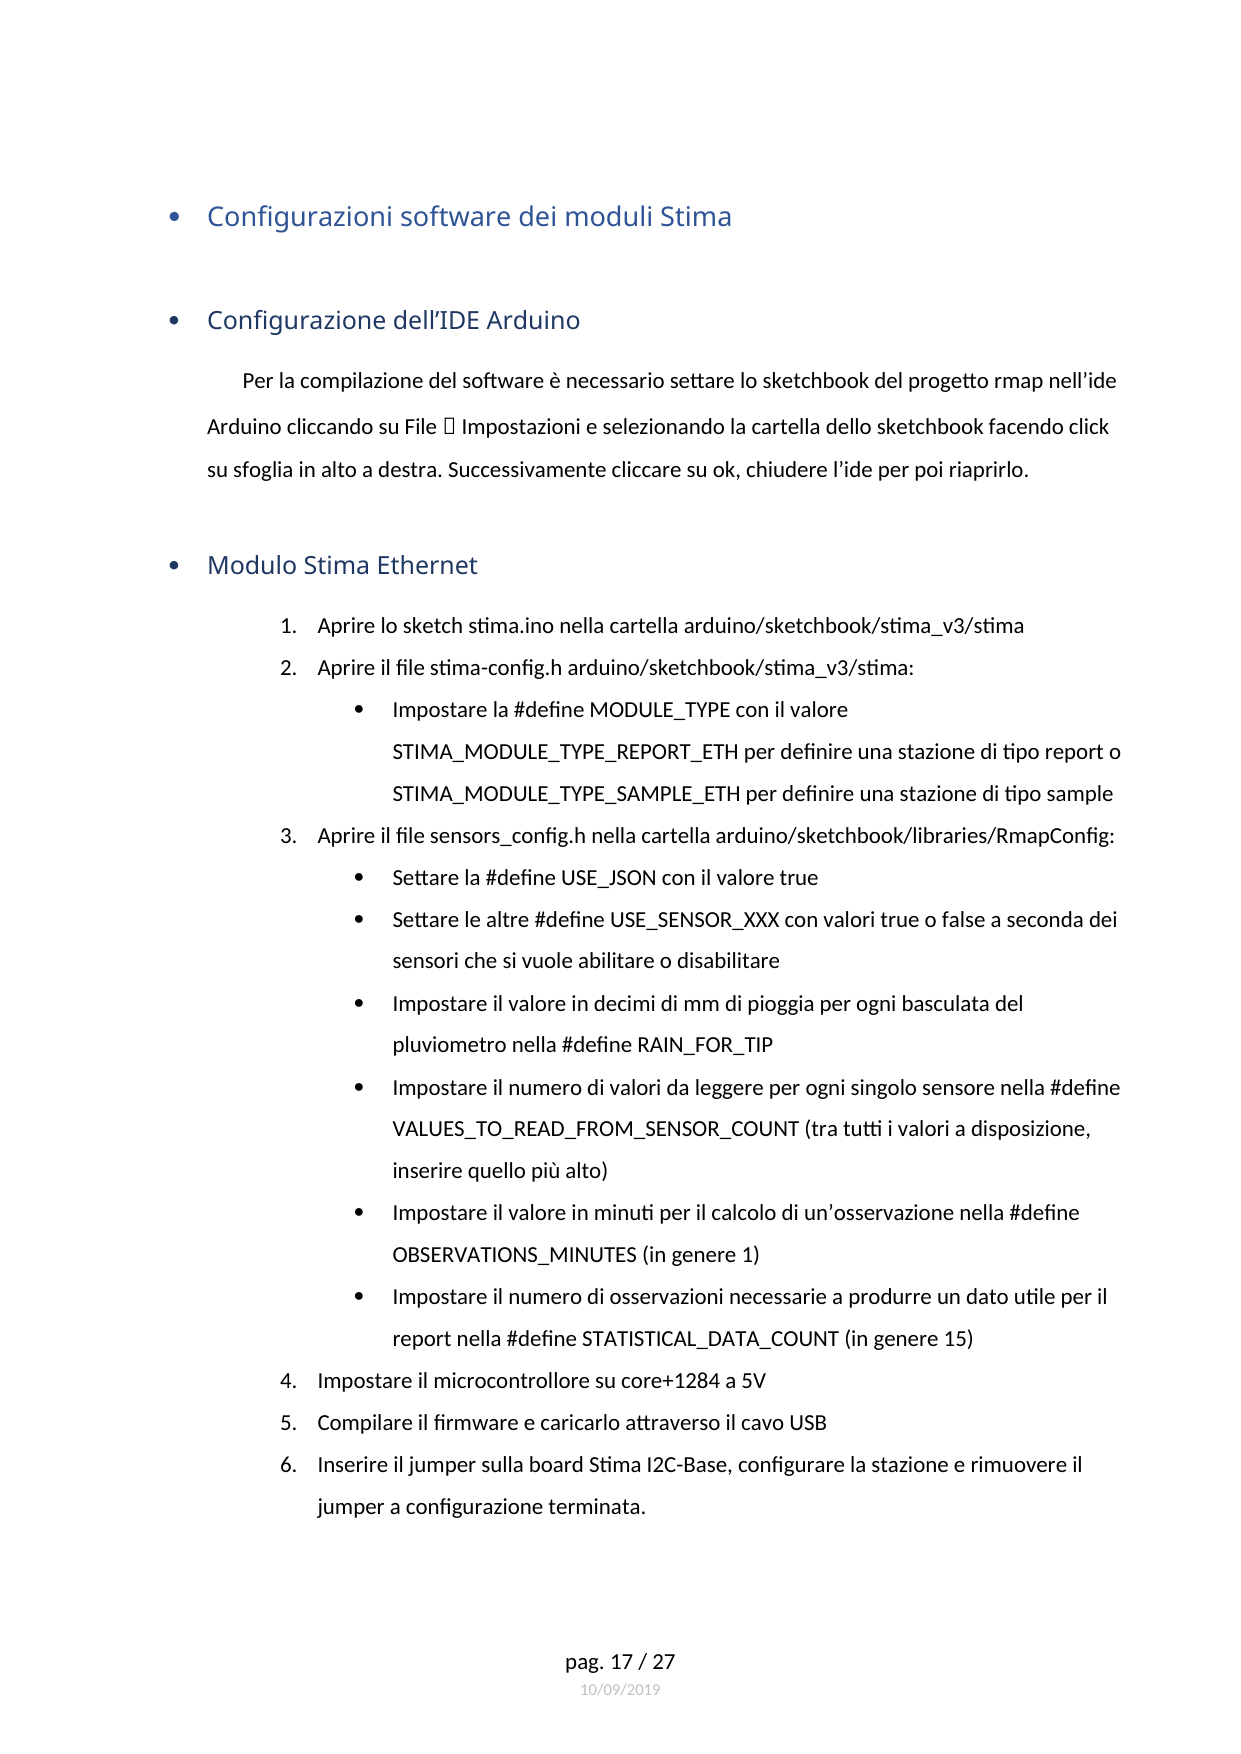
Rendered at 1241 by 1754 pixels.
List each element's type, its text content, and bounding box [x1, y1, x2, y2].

list Impostare il numero di osservazioni necessarie a produrre un dato utile per il report nella #define STATISTICAL_DATA_COUNT (in genere 15) [355, 1282, 1122, 1352]
list Inserire il jumper sulla board Stima I2C-Base, configurare la stazione e rimuovere il jumper a configurazione terminata. [280, 1450, 1122, 1520]
list Compilare il firmware e caricarlo attraverso il cavo USB [280, 1408, 1122, 1436]
list Aprire lo sketch stima.ino nella cartella arduino/sketchbook/stima_v3/stima [280, 611, 1122, 639]
text Per la compilazione del software è necessario settare lo sketchbook del progetto rmap nell’ide Arduino cliccando su File  Impostazioni e selezionando la cartella dello sketchbook facendo click su sfoglia in alto a destra. Successivamente cliccare su ok, chiudere l’ide per poi riaprirlo. [207, 366, 1122, 483]
subtitle Configurazioni software dei moduli Stima [169, 198, 1122, 234]
list Impostare il numero di valori da leggere per ogni singolo sensore nella #define VALUES_TO_READ_FROM_SENSOR_COUNT (tra tutti i valori a disposizione, inserire quello più alto) [355, 1073, 1122, 1184]
list Settare la #define USE_JSON con il valore true [355, 863, 1122, 891]
list Impostare il microcontrollore su core+1284 a 5V [280, 1366, 1122, 1394]
list Aprire il file sensors_config.h nella cartella arduino/sketchbook/libraries/RmapConfig: [280, 821, 1122, 849]
list Impostare la #define MODULE_TYPE con il valore STIMA_MODULE_TYPE_REPORT_ETH per definire una stazione di tipo report o STIMA_MODULE_TYPE_SAMPLE_ETH per definire una stazione di tipo sample [355, 695, 1122, 807]
list Impostare il valore in minuti per il calcolo di un’osservazione nella #define OBSERVATIONS_MINUTES (in genere 1) [355, 1198, 1122, 1268]
list Aprire il file stima-config.h arduino/sketchbook/stima_v3/stima: [280, 653, 1122, 681]
list Settare le altre #define USE_SENSOR_XXX con valori true o false a seconda dei sensori che si vuole abilitare o disabilitare [355, 905, 1122, 975]
list Impostare il valore in decimi di mm di pioggia per ogni basculata del pluviometro nella #define RAIN_FOR_TIP [355, 989, 1122, 1059]
subtitle Modulo Stima Ethernet [169, 547, 1122, 581]
subtitle Configurazione dell’IDE Arduino [169, 303, 1122, 337]
